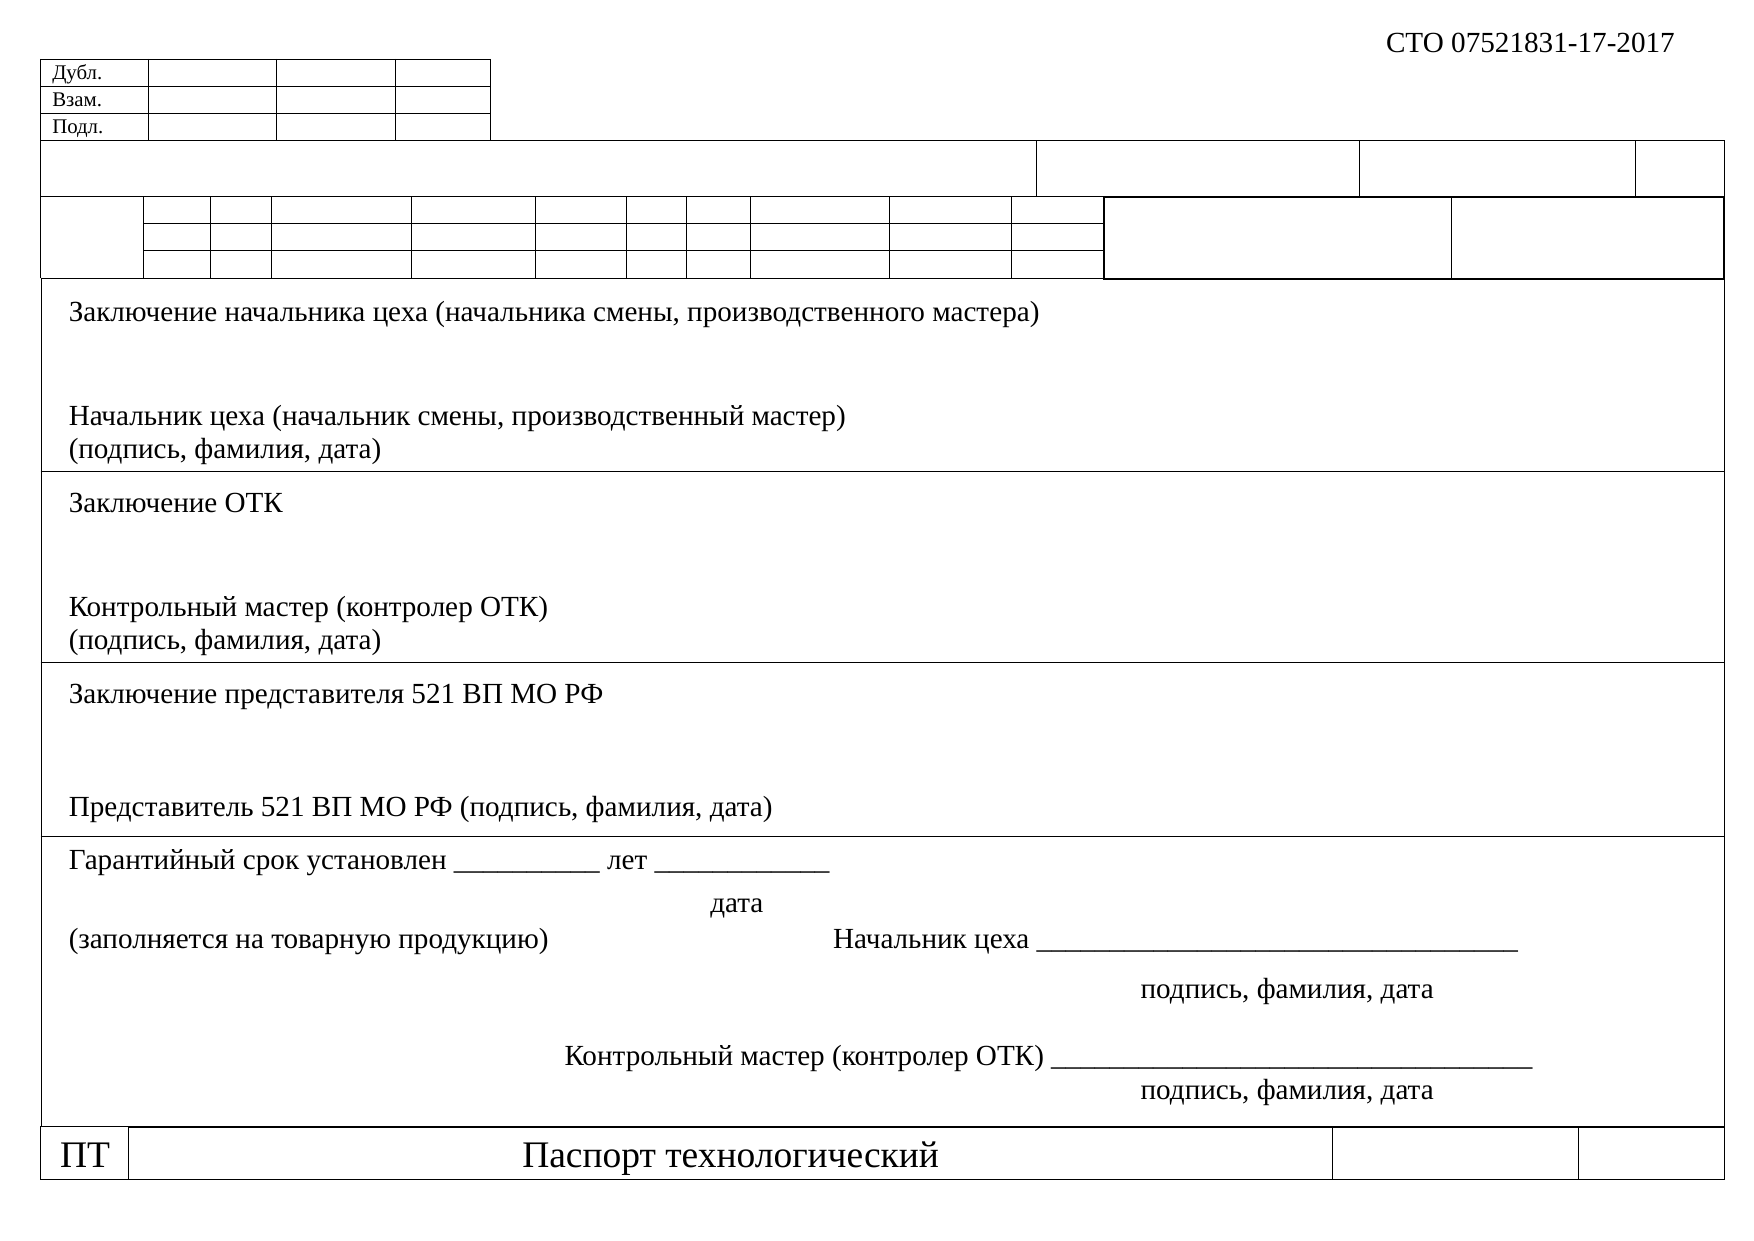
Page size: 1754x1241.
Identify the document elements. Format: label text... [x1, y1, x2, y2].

table_cell [1636, 141, 1724, 196]
table_cell Подл. [41, 114, 148, 140]
table_cell [627, 224, 686, 250]
table_cell [272, 251, 411, 277]
table_header [277, 60, 395, 86]
table_cell ПТ [41, 1127, 128, 1179]
table_cell Взам. [41, 87, 148, 113]
table_header [1254, 59, 1724, 86]
table_cell [412, 251, 535, 277]
table_cell [491, 86, 786, 113]
table_cell [412, 224, 535, 250]
table_header [491, 59, 739, 86]
table_cell [149, 87, 276, 113]
table_cell Паспорт технологический [129, 1128, 1332, 1179]
table_cell [149, 114, 276, 140]
table_cell [277, 87, 395, 113]
table_header [396, 60, 490, 86]
table_cell [1012, 197, 1103, 223]
table_header [149, 60, 276, 86]
table_cell [396, 114, 490, 140]
table_cell [211, 197, 271, 223]
table_cell [1452, 198, 1723, 277]
table_cell [786, 86, 1724, 140]
table_cell [687, 251, 750, 277]
table_cell [211, 224, 271, 250]
table_cell [1105, 198, 1451, 277]
table_cell 1 [144, 251, 210, 277]
table_cell [536, 197, 626, 223]
table_cell [536, 224, 626, 250]
table_cell [627, 197, 686, 223]
table_cell Заключение ОТК Контрольный мастер (контролер ОТК) (подпись, фамилия, дата) [42, 472, 1724, 662]
table_cell [41, 141, 1036, 196]
table_cell [687, 197, 750, 223]
table_cell [751, 224, 889, 250]
table_cell [272, 197, 411, 223]
table_cell [272, 224, 411, 250]
table_cell [1579, 1128, 1724, 1179]
text СТО 07521831-17-2017 [29, 25, 1742, 59]
table_cell [1012, 224, 1103, 250]
table_cell [211, 251, 271, 277]
table_cell [396, 87, 490, 113]
table_cell [144, 197, 210, 223]
table_cell [1360, 141, 1635, 196]
table_cell [412, 197, 535, 223]
table_header [739, 59, 1254, 86]
table_cell [536, 251, 626, 277]
table_cell [1333, 1128, 1578, 1179]
table_cell [627, 251, 686, 277]
table_cell [687, 224, 750, 250]
table_cell [751, 197, 889, 223]
table_cell Заключение представителя 521 ВП МО РФ Представитель 521 ВП МО РФ (подпись, фамилия, дата) [42, 663, 1724, 836]
table_cell [41, 197, 143, 277]
table_cell [144, 224, 210, 250]
table_cell [890, 251, 1011, 277]
table_cell [751, 251, 889, 277]
table_cell Заключение начальника цеха (начальника смены, производственного мастера) Начальник цеха (начальник смены, производственный мастер) (подпись, фамилия, дата) [42, 279, 1724, 471]
table_cell [277, 114, 395, 140]
table_header Дубл. [41, 60, 148, 86]
table_cell [491, 113, 786, 140]
table_cell [1012, 251, 1103, 277]
table_cell [890, 224, 1011, 250]
table_cell [1037, 141, 1359, 196]
table_cell Гарантийный срок установлен __________ лет ____________ дата (заполняется на товарную продукцию) Начальник цеха _________________________________ подпись, фамилия, дата Контрольный мастер (контролер ОТК) _________________________________ подпись, фамилия, дата [42, 837, 1724, 1126]
table_cell [890, 197, 1011, 223]
